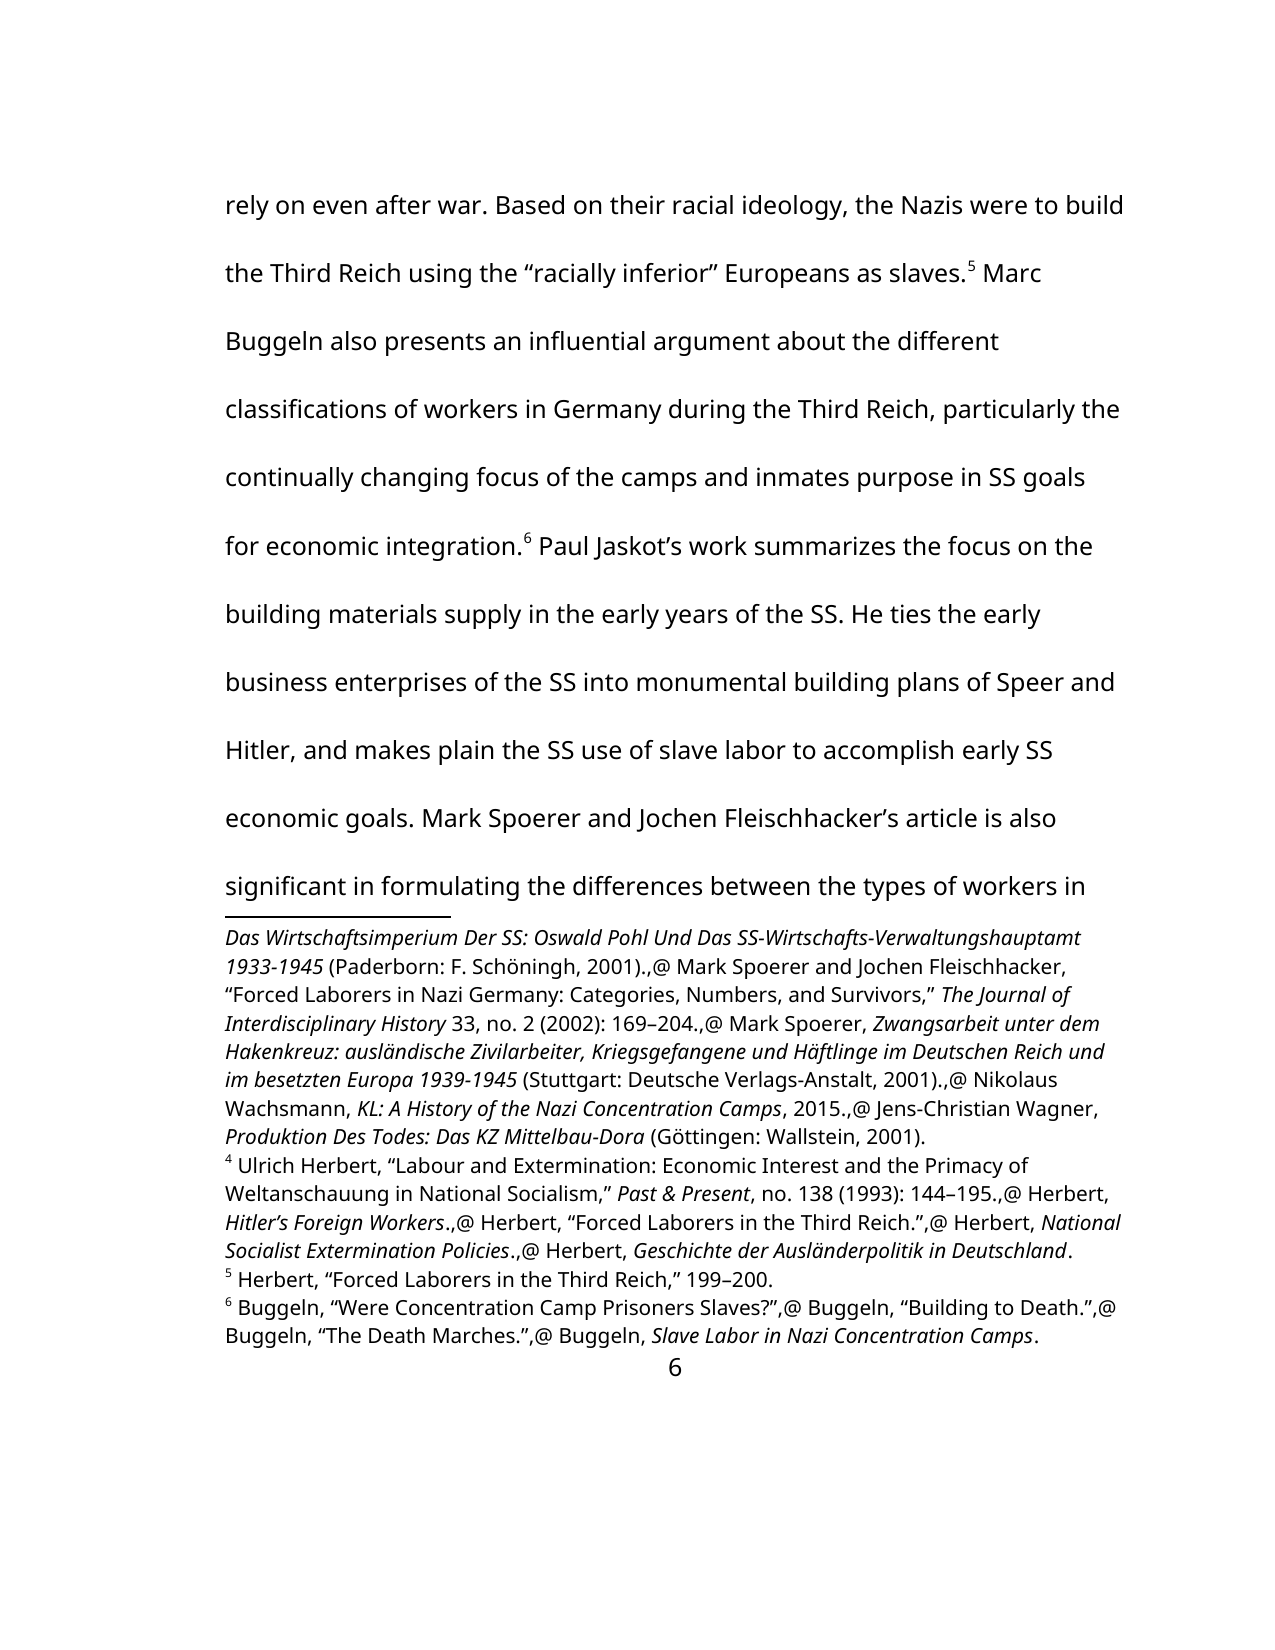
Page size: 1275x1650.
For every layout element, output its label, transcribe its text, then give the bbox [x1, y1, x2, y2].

text Ulrich Herbert, “Labour and Extermination: Economic Interest and the Primacy of Weltanschauung in National Socialism,” Past & Present, no. 138 (1993): 144–195.,@ Herbert, Hitler’s Foreign Workers.,@ Herbert, “Forced Laborers in the Third Reich.”,@ Herbert, National Socialist Extermination Policies.,@ Herbert, Geschichte der Ausländerpolitik in Deutschland. [225, 1151, 1125, 1265]
text Das Wirtschaftsimperium Der SS: Oswald Pohl Und Das SS-Wirtschafts-Verwaltungshauptamt 1933-1945 (Paderborn: F. Schöningh, 2001).,@ Mark Spoerer and Jochen Fleischhacker, “Forced Laborers in Nazi Germany: Categories, Numbers, and Survivors,” The Journal of Interdisciplinary History 33, no. 2 (2002): 169–204.,@ Mark Spoerer, Zwangsarbeit unter dem Hakenkreuz: ausländische Zivilarbeiter, Kriegsgefangene und Häftlinge im Deutschen Reich und im besetzten Europa 1939-1945 (Stuttgart: Deutsche Verlags-Anstalt, 2001).,@ Nikolaus Wachsmann, KL: A History of the Nazi Concentration Camps, 2015.,@ Jens-Christian Wagner, Produktion Des Todes: Das KZ Mittelbau-Dora (Göttingen: Wallstein, 2001). [225, 923, 1125, 1151]
text This chapter also maps out the historiographical discussion surrounding the intent and influence of Nazi ideology on SS leaders and their use of concentration camp inmates as laborers. Many works exist that are focused on specific cases of forced labor or on the broad use of forced labor in Germany. The main sources consulted in this research are several works by Ulrich Herbert who most forcefully shows the number of laborers the Germans used during the Nazi period, and the different types of laborers employed and exploited. Most compelling is his argument that the system of forced and slave labor was the system the Nazis were going to rely on even after war. Based on their racial ideology, the Nazis were to build the Third Reich using the “racially inferior” Europeans as slaves. Marc Buggeln also presents an influential argument about the different classifications of workers in Germany during the Third Reich, particularly the continually changing focus of the camps and inmates purpose in SS goals for economic integration. Paul Jaskot’s work summarizes the focus on the building materials supply in the early years of the SS. He ties the early business enterprises of the SS into monumental building plans of Speer and Hitler, and makes plain the SS use of slave labor to accomplish early SS economic goals. Mark Spoerer and Jochen Fleischhacker’s article is also significant in formulating the differences between the types of workers in Germany. Nikolaus Wachsmann’s latest book on the concentration camp systems is perhaps the most comprehensive and detailed synthesis on the camp systems. [225, 187, 1125, 903]
text Herbert, “Forced Laborers in the Third Reich,” 199–200. [225, 1265, 1125, 1293]
text Buggeln, “Were Concentration Camp Prisoners Slaves?”,@ Buggeln, “Building to Death.”,@ Buggeln, “The Death Marches.”,@ Buggeln, Slave Labor in Nazi Concentration Camps. [225, 1293, 1125, 1350]
